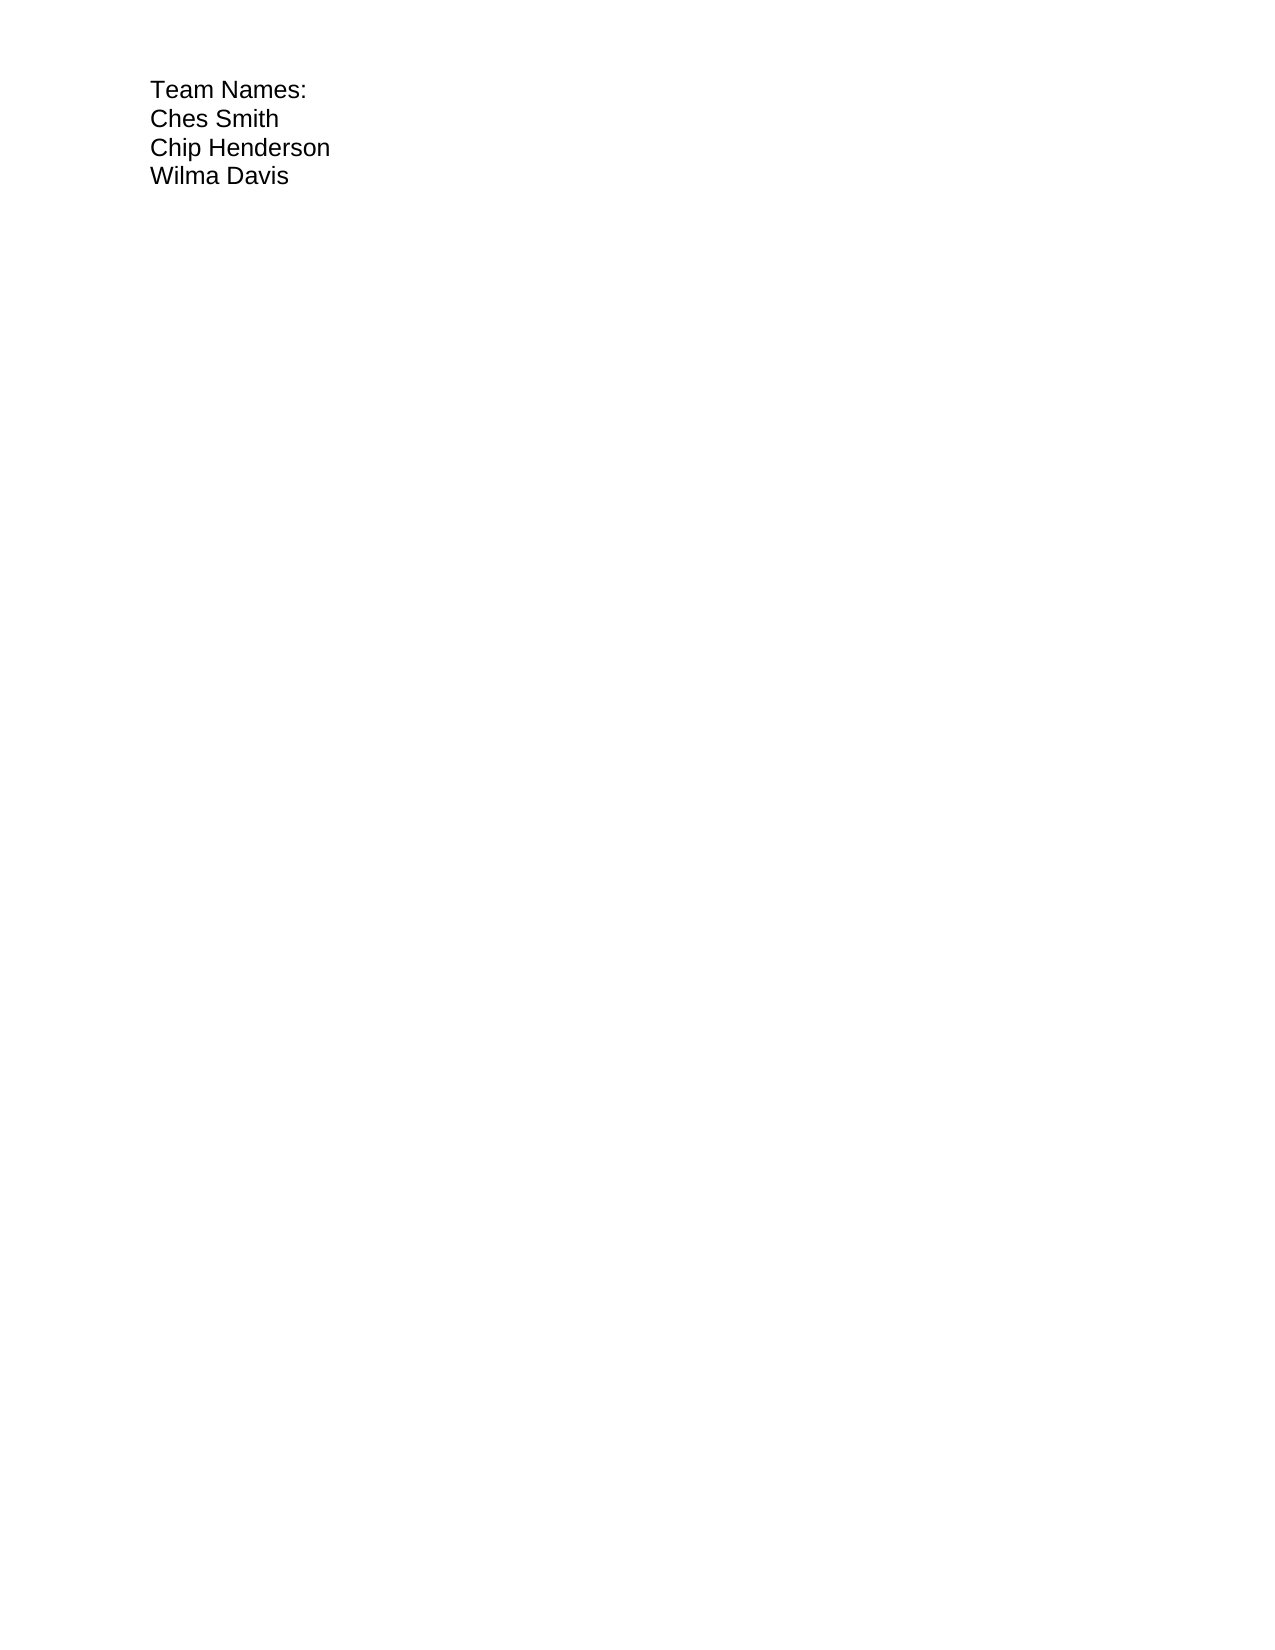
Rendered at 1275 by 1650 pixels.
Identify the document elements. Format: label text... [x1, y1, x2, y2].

text Team Names: [150, 75, 1125, 104]
text Chip Henderson [150, 132, 1125, 161]
text Ches Smith [150, 104, 1125, 132]
text Wilma Davis [150, 161, 1125, 190]
